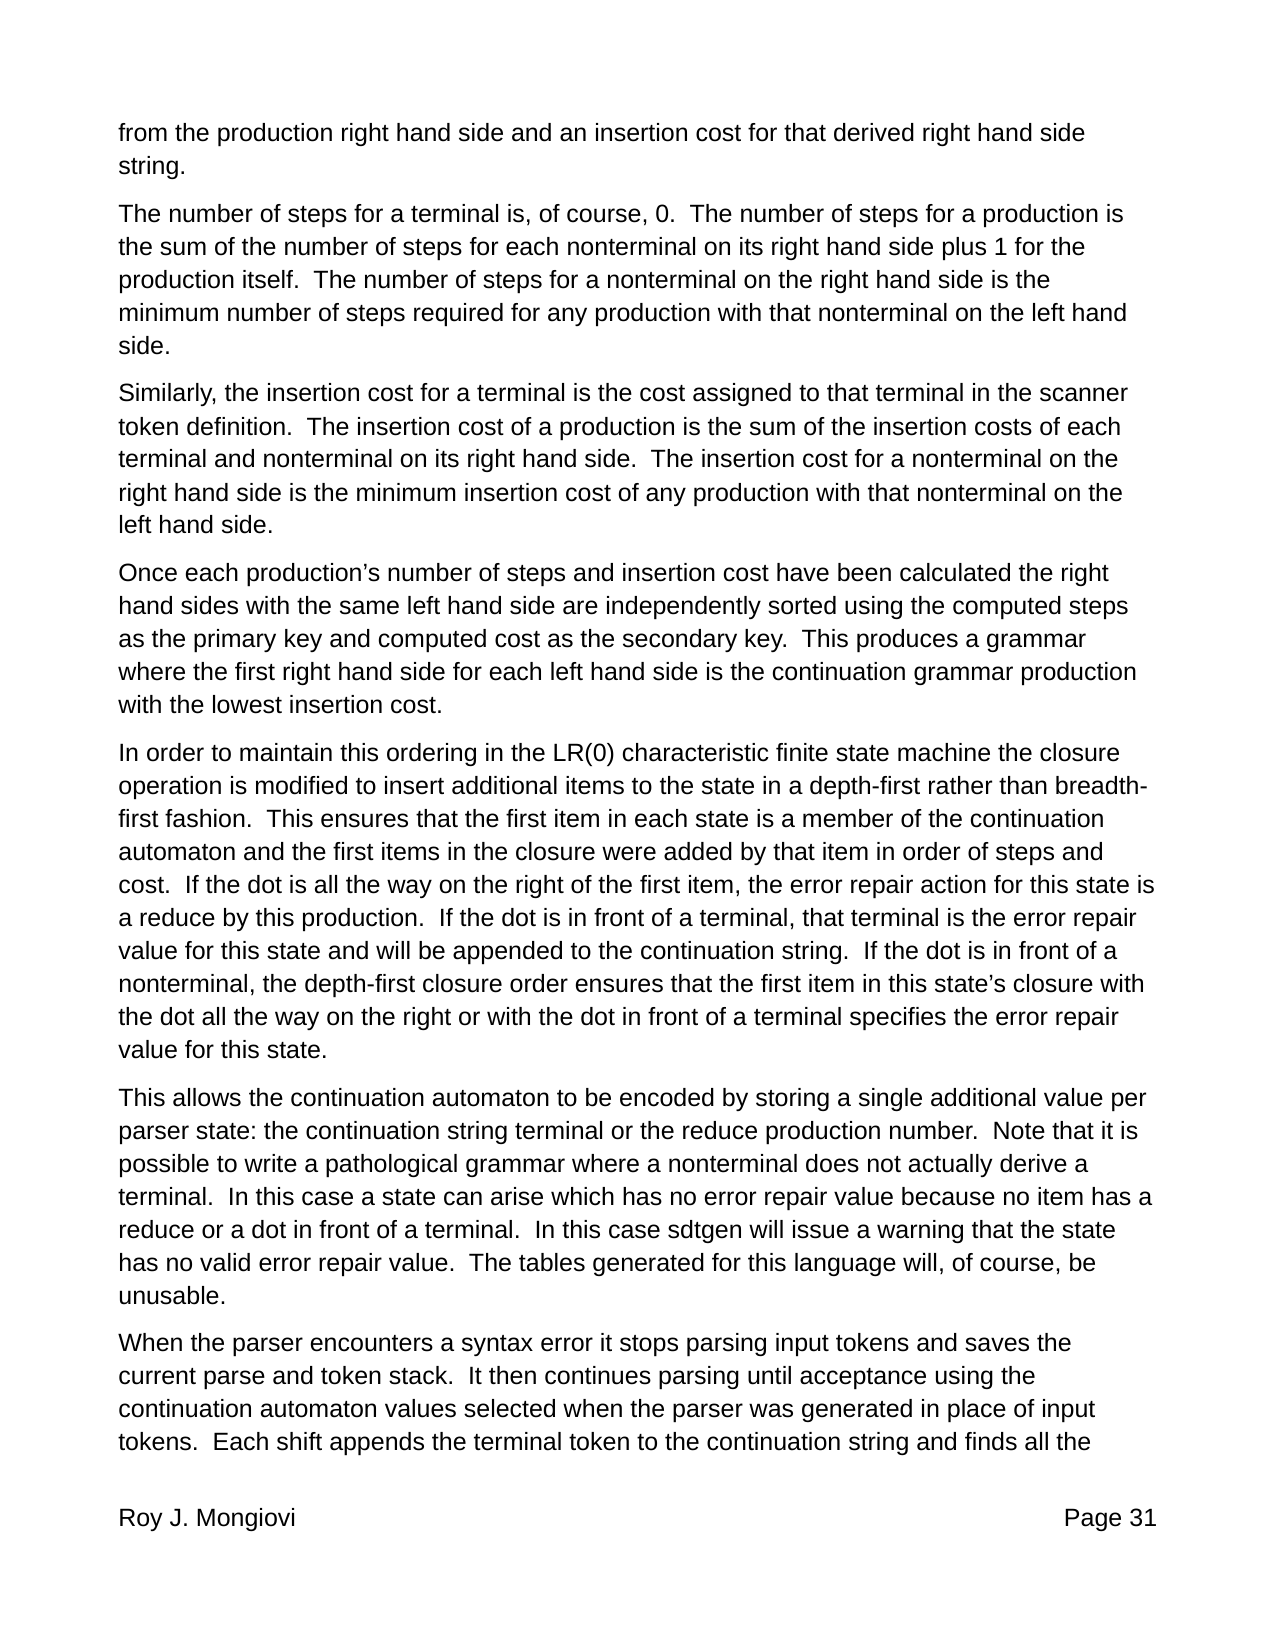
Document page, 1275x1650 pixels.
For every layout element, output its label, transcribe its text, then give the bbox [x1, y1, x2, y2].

text Similarly, the insertion cost for a terminal is the cost assigned to that terminal in the scanner token definition. The insertion cost of a production is the sum of the insertion costs of each terminal and nonterminal on its right hand side. The insertion cost for a nonterminal on the right hand side is the minimum insertion cost of any production with that nonterminal on the left hand side. [118, 378, 1157, 539]
text In order to maintain this ordering in the LR(0) characteristic finite state machine the closure operation is modified to insert additional items to the state in a depth-first rather than breadth-first fashion. This ensures that the first item in each state is a member of the continuation automaton and the first items in the closure were added by that item in order of steps and cost. If the dot is all the way on the right of the first item, the error repair action for this state is a reduce by this production. If the dot is in front of a terminal, that terminal is the error repair value for this state and will be appended to the continuation string. If the dot is in front of a nonterminal, the depth-first closure order ensures that the first item in this state’s closure with the dot all the way on the right or with the dot in front of a terminal specifies the error repair value for this state. [118, 738, 1157, 1064]
text This allows the continuation automaton to be encoded by storing a single additional value per parser state: the continuation string terminal or the reduce production number. Note that it is possible to write a pathological grammar where a nonterminal does not actually derive a terminal. In this case a state can arise which has no error repair value because no item has a reduce or a dot in front of a terminal. In this case sdtgen will issue a warning that the state has no valid error repair value. The tables generated for this language will, of course, be unusable. [118, 1083, 1157, 1309]
text Once each production’s number of steps and insertion cost have been calculated the right hand sides with the same left hand side are independently sorted using the computed steps as the primary key and computed cost as the secondary key. This produces a grammar where the first right hand side for each left hand side is the continuation grammar production with the lowest insertion cost. [118, 558, 1157, 719]
text from the production right hand side and an insertion cost for that derived right hand side string. [118, 118, 1157, 180]
text When the parser encounters a syntax error it stops parsing input tokens and saves the current parse and token stack. It then continues parsing until acceptance using the continuation automaton values selected when the parser was generated in place of input tokens. Each shift appends the terminal token to the continuation string and finds all the [118, 1328, 1157, 1456]
text The number of steps for a terminal is, of course, 0. The number of steps for a production is the sum of the number of steps for each nonterminal on its right hand side plus 1 for the production itself. The number of steps for a nonterminal on the right hand side is the minimum number of steps required for any production with that nonterminal on the left hand side. [118, 199, 1157, 359]
